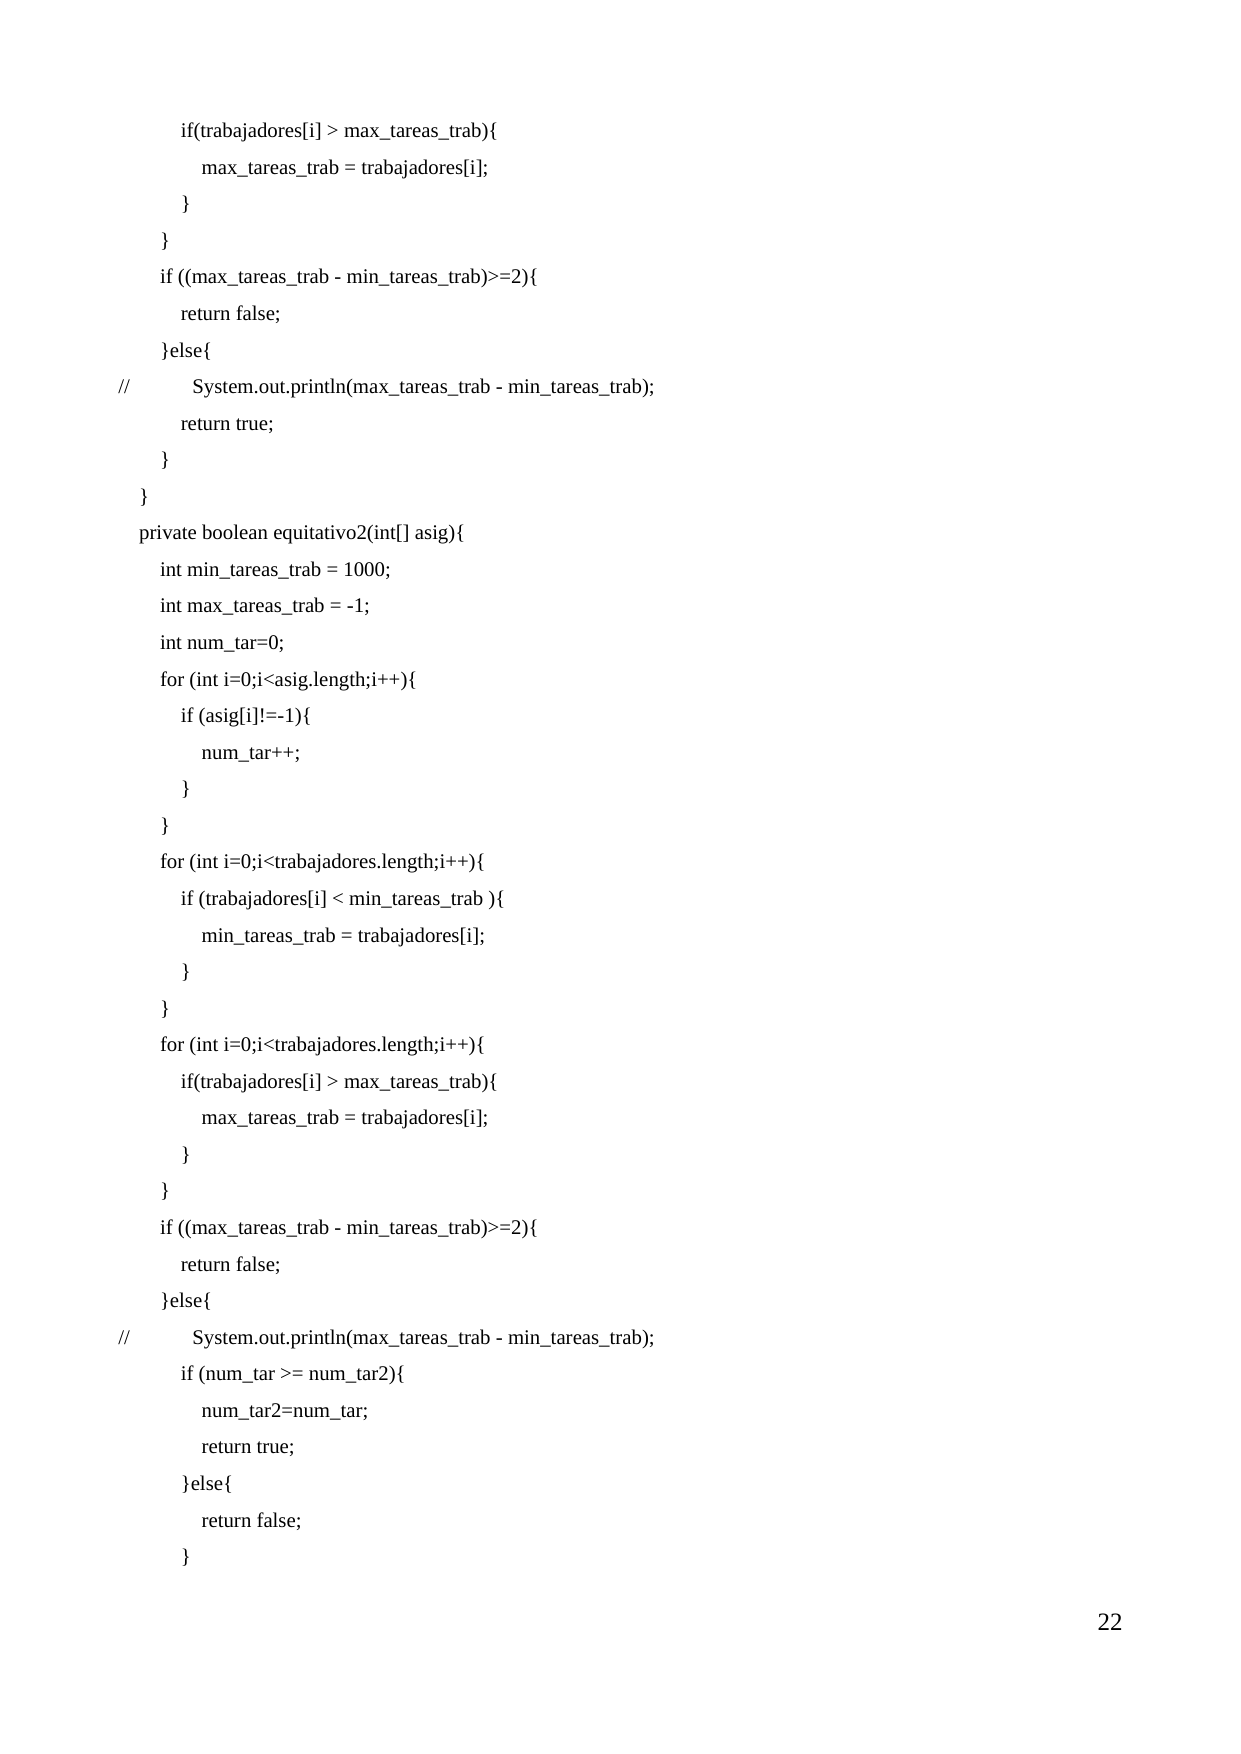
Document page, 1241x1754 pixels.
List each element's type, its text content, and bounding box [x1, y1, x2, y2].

text private boolean equitativo2(int[] asig){ [118, 520, 1122, 544]
text return true; [118, 1434, 1122, 1458]
text // System.out.println(max_tareas_trab - min_tareas_trab); [118, 1325, 1122, 1349]
text max_tareas_trab = trabajadores[i]; [118, 155, 1122, 179]
text return false; [118, 1252, 1122, 1276]
text } [118, 959, 1122, 983]
text if(trabajadores[i] > max_tareas_trab){ [118, 1069, 1122, 1093]
text for (int i=0;i<asig.length;i++){ [118, 667, 1122, 691]
text } [118, 1142, 1122, 1166]
text int min_tareas_trab = 1000; [118, 557, 1122, 581]
text }else{ [118, 1288, 1122, 1312]
text } [118, 191, 1122, 215]
text } [118, 1178, 1122, 1202]
text min_tareas_trab = trabajadores[i]; [118, 922, 1122, 947]
text if (asig[i]!=-1){ [118, 703, 1122, 727]
text if(trabajadores[i] > max_tareas_trab){ [118, 118, 1122, 142]
text if ((max_tareas_trab - min_tareas_trab)>=2){ [118, 264, 1122, 288]
text int num_tar=0; [118, 630, 1122, 654]
text int max_tareas_trab = -1; [118, 593, 1122, 617]
text }else{ [118, 337, 1122, 362]
text if (num_tar >= num_tar2){ [118, 1361, 1122, 1385]
text }else{ [118, 1471, 1122, 1495]
text for (int i=0;i<trabajadores.length;i++){ [118, 1032, 1122, 1056]
text // System.out.println(max_tareas_trab - min_tareas_trab); [118, 374, 1122, 398]
text } [118, 813, 1122, 837]
text return false; [118, 301, 1122, 325]
text if ((max_tareas_trab - min_tareas_trab)>=2){ [118, 1215, 1122, 1239]
text return true; [118, 411, 1122, 435]
text } [118, 996, 1122, 1020]
text for (int i=0;i<trabajadores.length;i++){ [118, 849, 1122, 873]
text max_tareas_trab = trabajadores[i]; [118, 1105, 1122, 1129]
text num_tar++; [118, 740, 1122, 764]
text } [118, 484, 1122, 508]
text } [118, 1544, 1122, 1568]
text } [118, 447, 1122, 471]
text if (trabajadores[i] < min_tareas_trab ){ [118, 886, 1122, 910]
text } [118, 228, 1122, 252]
text num_tar2=num_tar; [118, 1398, 1122, 1422]
text } [118, 776, 1122, 800]
text return false; [118, 1507, 1122, 1532]
